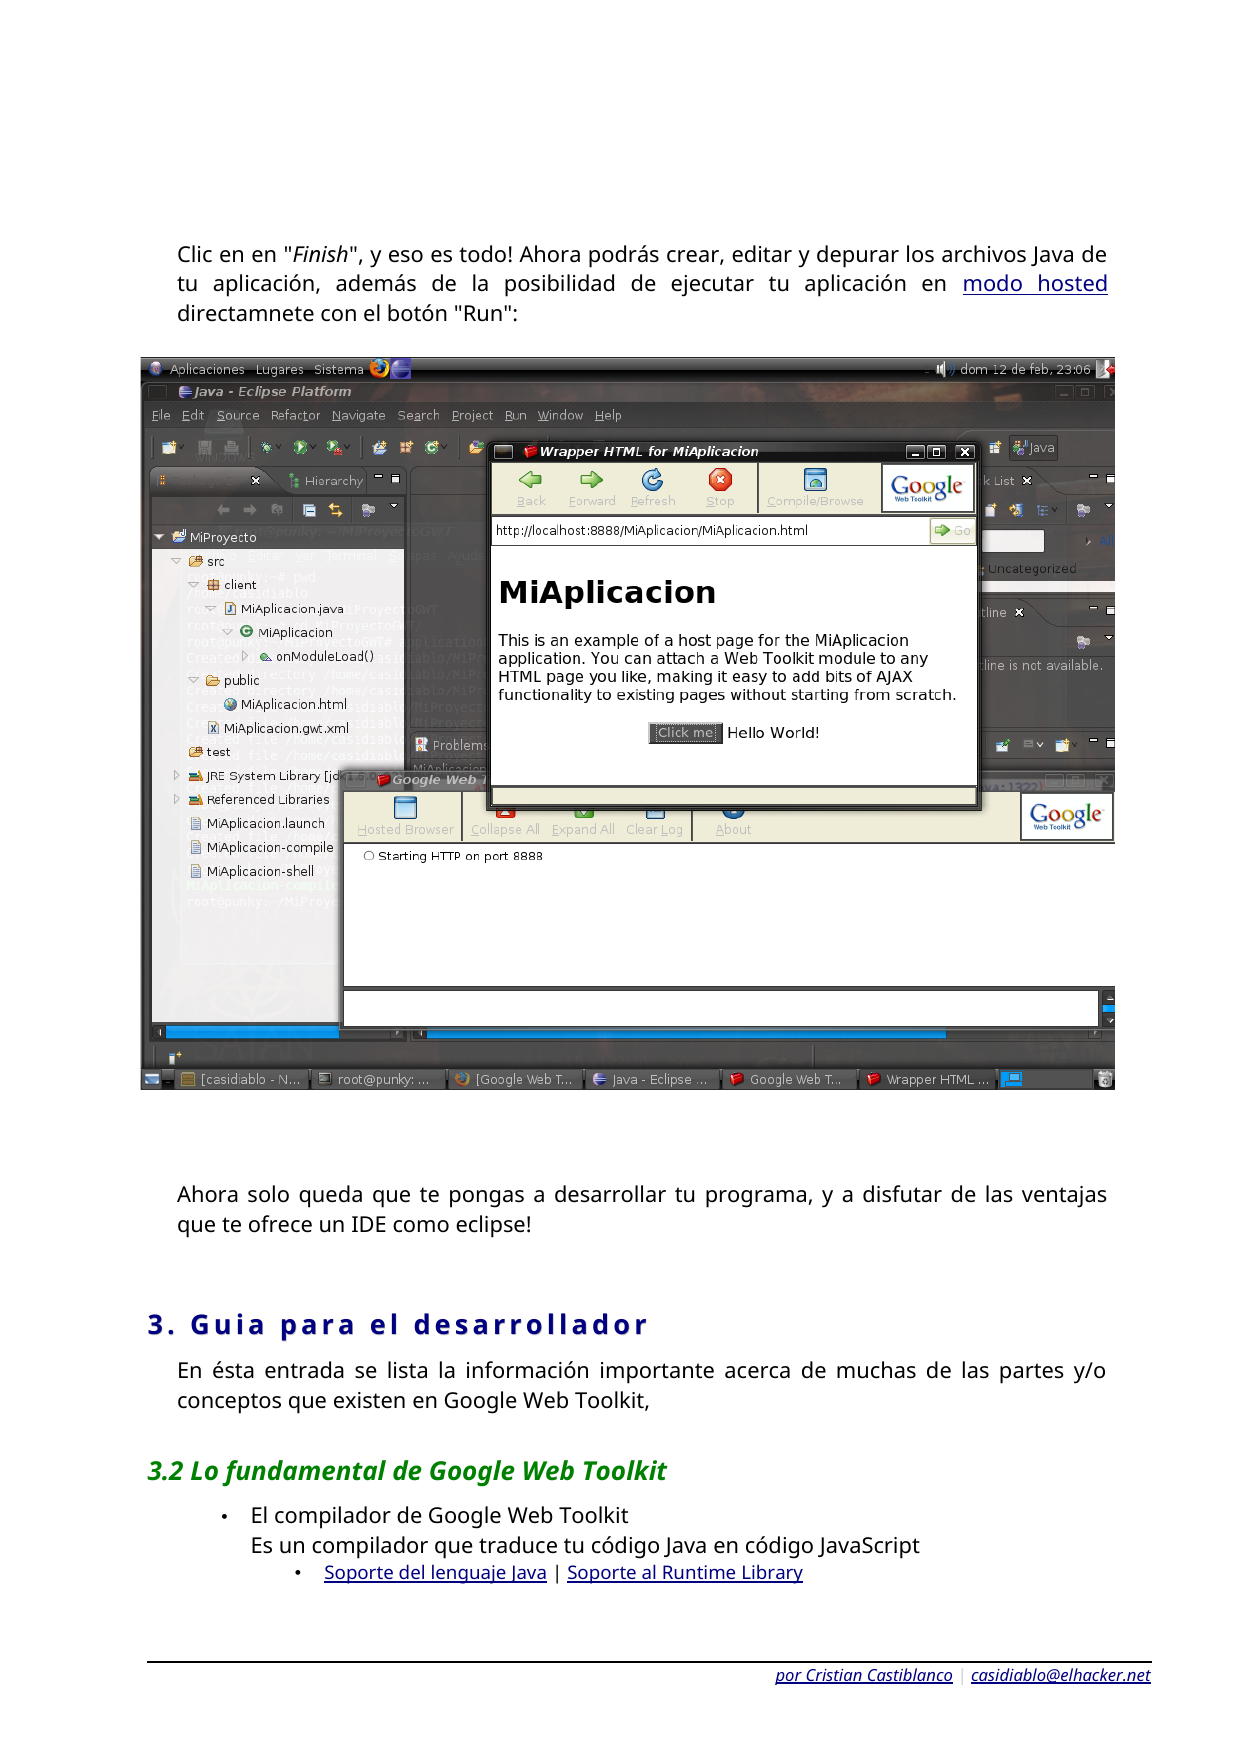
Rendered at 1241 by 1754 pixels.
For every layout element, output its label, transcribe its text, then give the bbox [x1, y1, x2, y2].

subtitle 3.2 Lo fundamental de Google Web Toolkit [147, 1452, 1108, 1488]
list El compilador de Google Web Toolkit [221, 1500, 1108, 1530]
text Clic en en "Finish", y eso es todo! Ahora podrás crear, editar y depurar los archivos Java de tu aplicación, además de la posibilidad de ejecutar tu aplicación en modo hosted directamnete con el botón "Run": [177, 179, 1108, 328]
text Ahora solo queda que te pongas a desarrollar tu programa, y a disfutar de las ventajas que te ofrece un IDE como eclipse! [177, 1090, 1108, 1238]
subtitle 3. Guia para el desarrollador [147, 1306, 1108, 1342]
list Soporte del lenguaje Java | Soporte al Runtime Library [294, 1560, 1108, 1585]
list Es un compilador que traduce tu código Java en código JavaScript [221, 1530, 1108, 1560]
text En ésta entrada se lista la información importante acerca de muchas de las partes y/o conceptos que existen en Google Web Toolkit, [177, 1355, 1108, 1414]
picture [140, 357, 1115, 1090]
